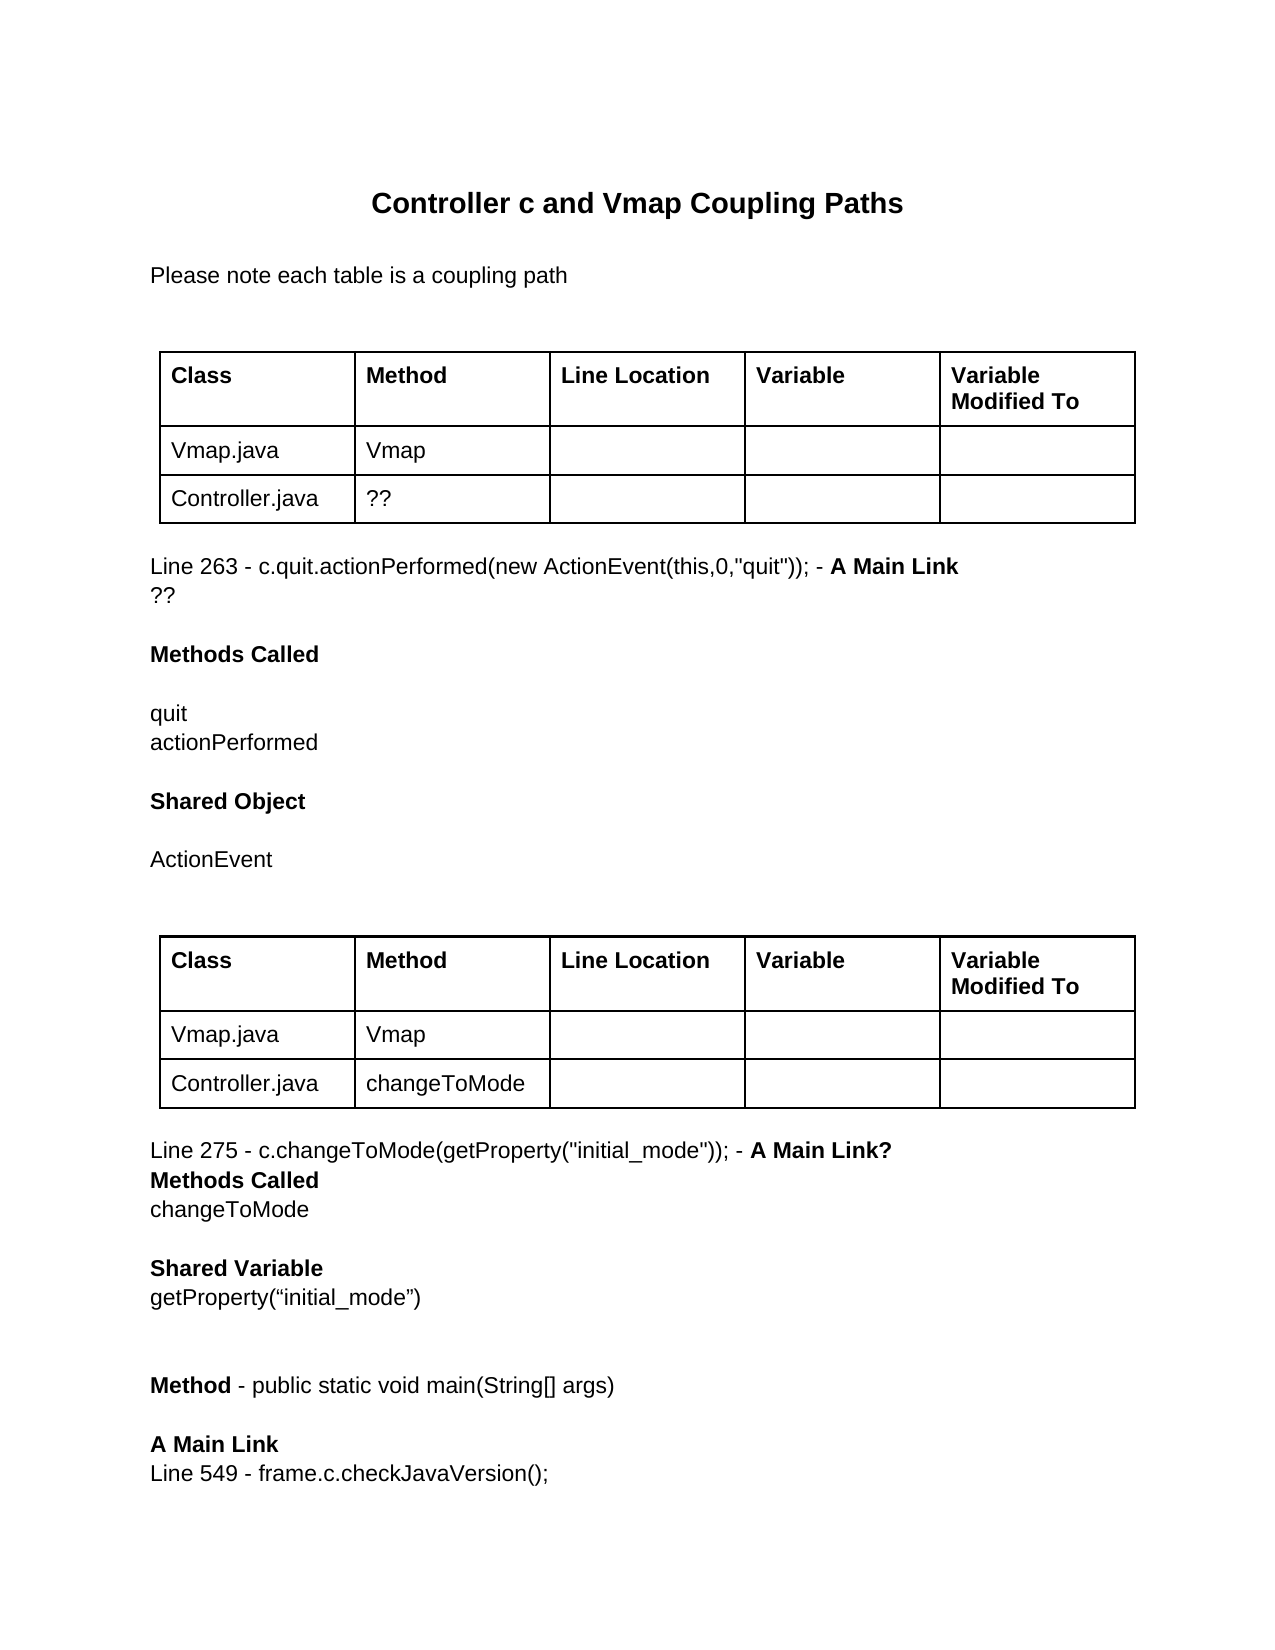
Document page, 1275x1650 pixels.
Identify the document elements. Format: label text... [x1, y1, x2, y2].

table_header Method [356, 353, 549, 425]
table_cell [941, 427, 1134, 473]
text ActionEvent [150, 847, 1125, 873]
table_cell [746, 1012, 939, 1058]
table_cell [941, 476, 1134, 522]
text Please note each table is a coupling path [150, 263, 1125, 288]
table_cell [746, 1060, 939, 1107]
table_header Method [356, 938, 549, 1009]
text Methods Called [150, 642, 1125, 667]
table_cell [746, 427, 939, 473]
table_header Line Location [551, 938, 744, 1009]
table_cell [746, 476, 939, 522]
text Shared Variable [150, 1256, 1125, 1281]
text actionPerformed [150, 730, 1125, 755]
table_cell [941, 1060, 1134, 1107]
table_header Variable Modified To [941, 353, 1134, 425]
table_header Line Location [551, 353, 744, 425]
table_header Class [161, 353, 354, 425]
text Shared Object [150, 788, 1125, 814]
text changeToMode [150, 1197, 1125, 1222]
table_header Variable [746, 353, 939, 425]
table_cell changeToMode [356, 1060, 549, 1107]
text Method - public static void main(String[] args) [150, 1373, 1125, 1399]
text quit [150, 700, 1125, 726]
text ?? [150, 583, 1125, 608]
text getProperty(“initial_mode”) [150, 1285, 1125, 1311]
table_header Class [161, 938, 354, 1009]
table_cell [941, 1012, 1134, 1058]
table_cell Controller.java [161, 476, 354, 522]
text Methods Called [150, 1167, 1125, 1193]
subtitle Controller c and Vmap Coupling Paths [150, 187, 1125, 220]
table_cell Vmap.java [161, 427, 354, 473]
text Line 275 - c.changeToMode(getProperty("initial_mode")); - A Main Link? [150, 1138, 1125, 1164]
table_cell [551, 427, 744, 473]
table_cell Vmap [356, 427, 549, 473]
table_header Variable Modified To [941, 938, 1134, 1009]
text A Main Link [150, 1432, 1125, 1457]
text Line 263 - c.quit.actionPerformed(new ActionEvent(this,0,"quit")); - A Main Link [150, 553, 1125, 579]
table_cell Vmap [356, 1012, 549, 1058]
table_cell [551, 476, 744, 522]
text Line 549 - frame.c.checkJavaVersion(); [150, 1461, 1125, 1487]
table_header Variable [746, 938, 939, 1009]
table_cell Controller.java [161, 1060, 354, 1107]
table_cell Vmap.java [161, 1012, 354, 1058]
table_cell ?? [356, 476, 549, 522]
table_cell [551, 1012, 744, 1058]
table_cell [551, 1060, 744, 1107]
